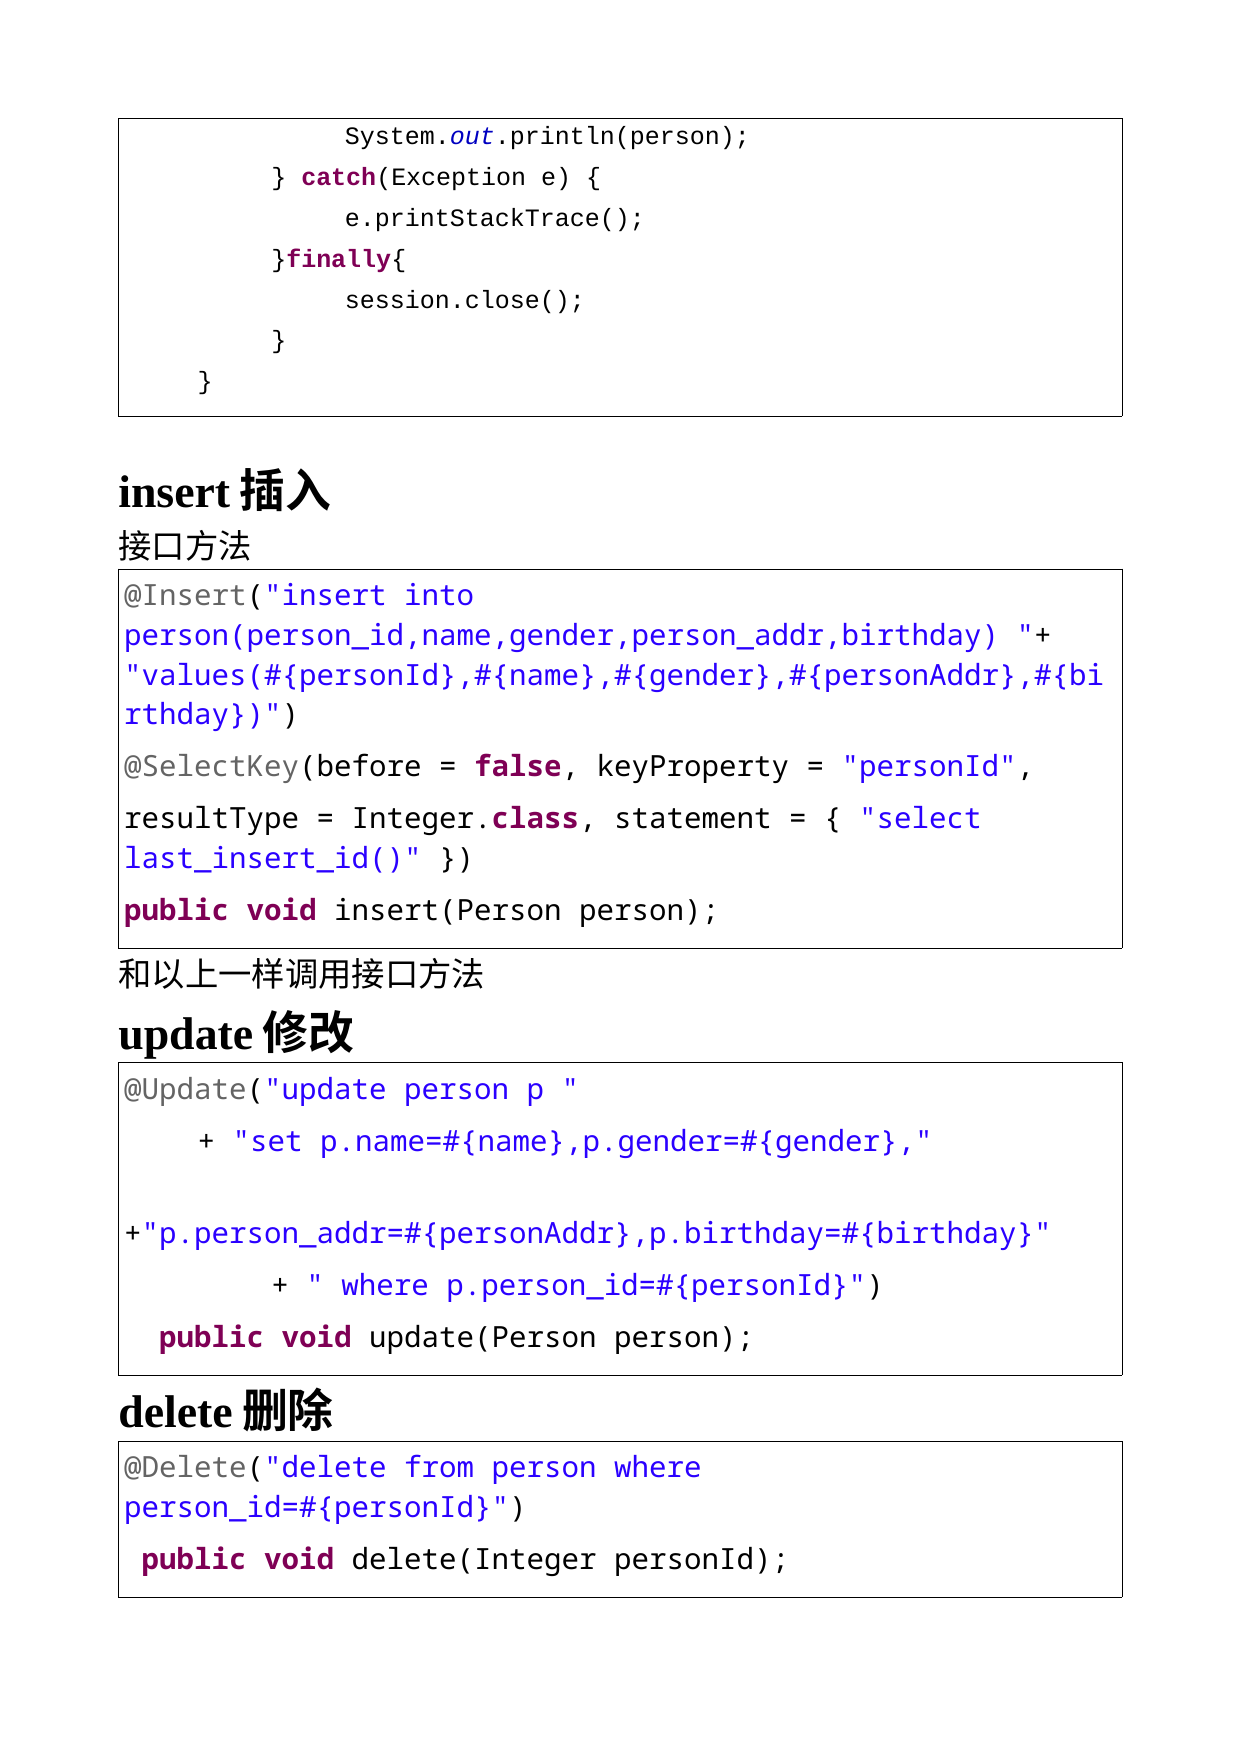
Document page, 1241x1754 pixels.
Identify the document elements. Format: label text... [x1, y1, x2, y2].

table_header @Delete("delete from person where person_id=#{personId}") public void delete(Integer personId); [119, 1442, 1122, 1597]
text 接口方法 [118, 520, 1122, 568]
text insert插入 [118, 454, 1122, 520]
table_header @Insert("insert into person(person_id,name,gender,person_addr,birthday) "+ "values(#{personId},#{name},#{gender},#{personAddr},#{birthday})") @SelectKey(before = false, keyProperty = "personId", resultType = Integer.class, statement = { "select last_insert_id()" }) public void insert(Person person); [119, 570, 1122, 948]
table_header @Update("update person p " + "set p.name=#{name},p.gender=#{gender}," +"p.person_addr=#{personAddr},p.birthday=#{birthday}" + " where p.person_id=#{personId}") public void update(Person person); [119, 1063, 1122, 1374]
text update修改 [118, 996, 1122, 1062]
text delete删除 [118, 1376, 1122, 1441]
text 和以上一样调用接口方法 [118, 949, 1122, 996]
table_header System.out.println(person); } catch(Exception e) { e.printStackTrace(); }finally{ session.close(); } } [119, 119, 1122, 416]
